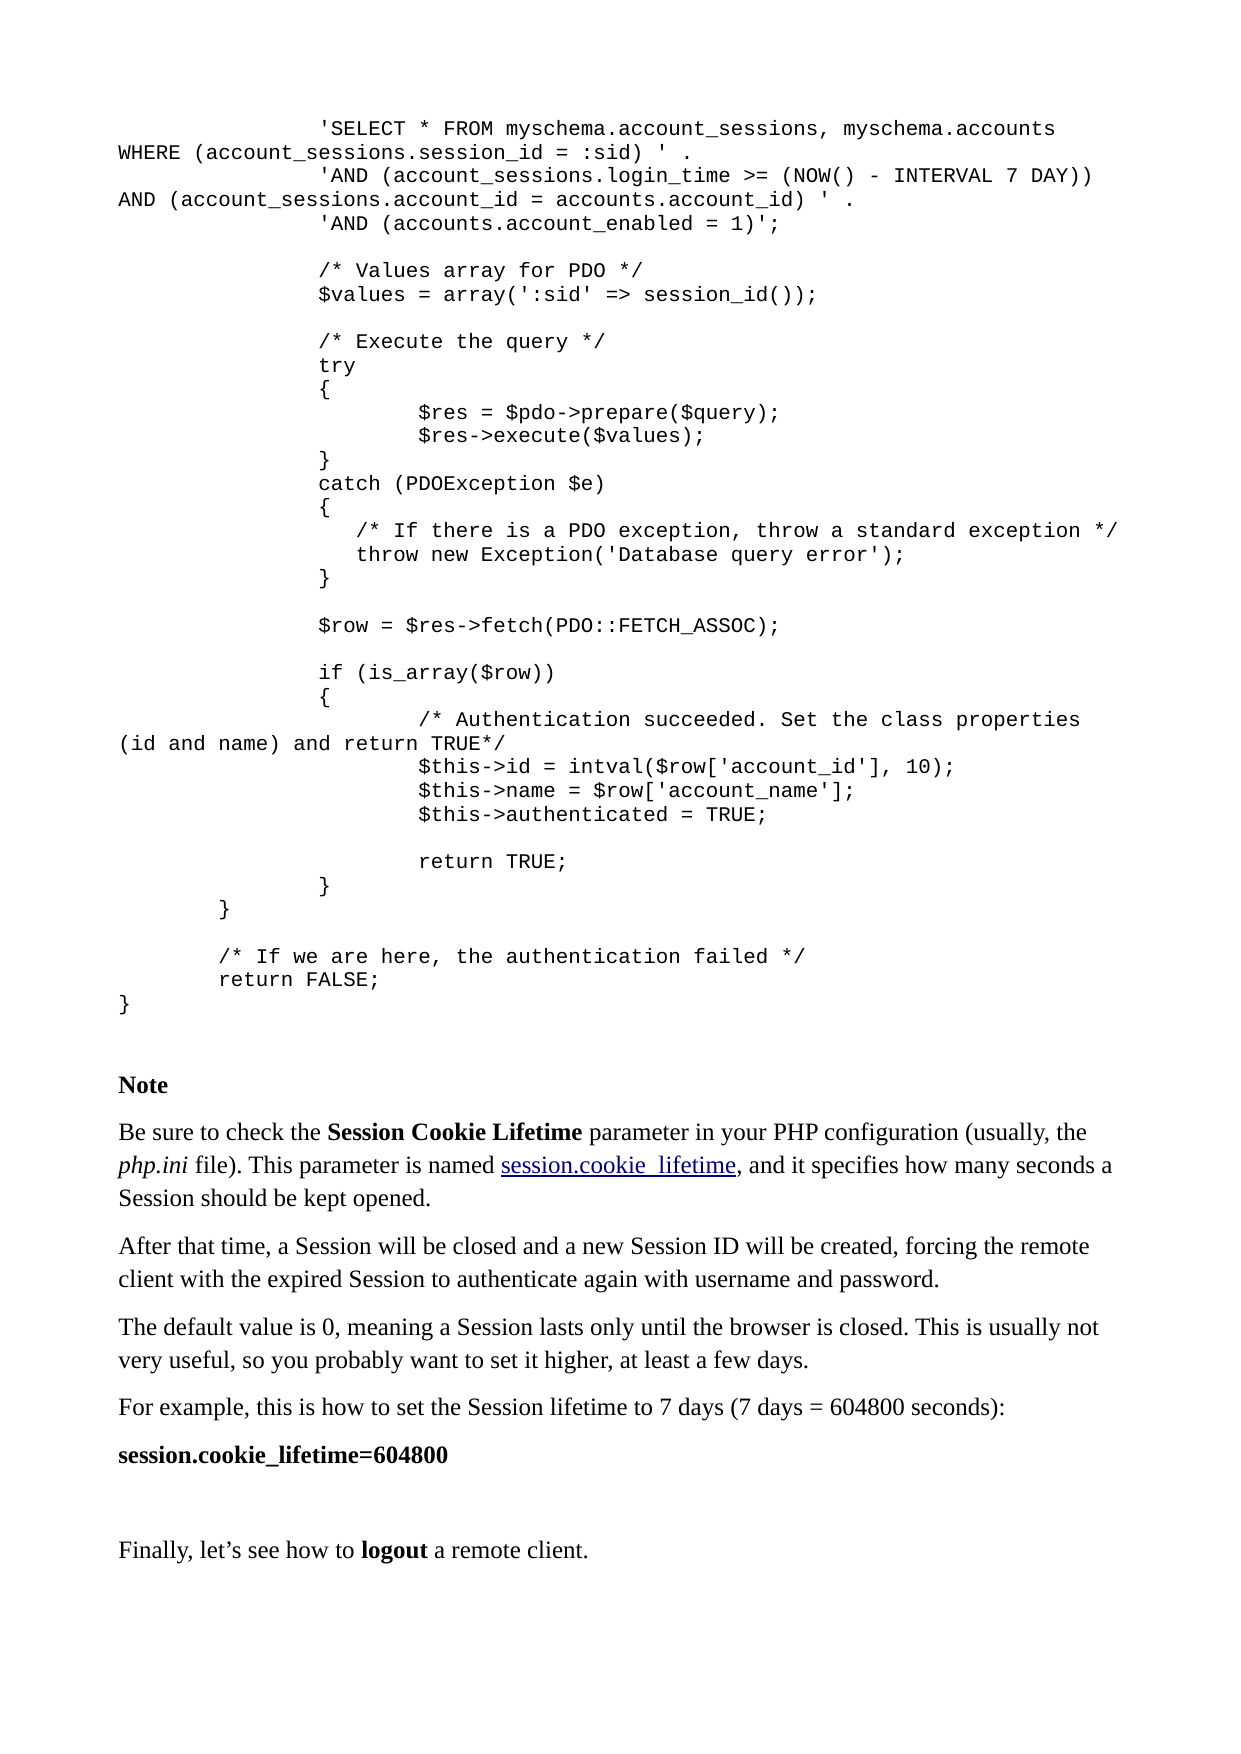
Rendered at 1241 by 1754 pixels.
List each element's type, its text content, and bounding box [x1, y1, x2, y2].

text throw new Exception('Database query error'); [118, 544, 1122, 567]
text 'SELECT * FROM myschema.account_sessions, myschema.accounts WHERE (account_sessions.session_id = :sid) ' . [118, 118, 1122, 165]
text /* Values array for PDO */ [118, 260, 1122, 284]
text return TRUE; [118, 851, 1122, 875]
text /* If we are here, the authentication failed */ [118, 946, 1122, 969]
text } [118, 875, 1122, 898]
text $this->authenticated = TRUE; [118, 804, 1122, 827]
text /* Authentication succeeded. Set the class properties (id and name) and return TRUE*/ [118, 709, 1122, 757]
text if (is_array($row)) [118, 662, 1122, 686]
text $res = $pdo->prepare($query); [118, 402, 1122, 426]
text /* Execute the query */ [118, 331, 1122, 354]
text /* If there is a PDO exception, throw a standard exception */ [118, 520, 1122, 544]
text For example, this is how to set the Session lifetime to 7 days (7 days = 604800 seconds): [118, 1392, 1122, 1421]
text } [118, 898, 1122, 922]
text $this->id = intval($row['account_id'], 10); [118, 757, 1122, 780]
text { [118, 686, 1122, 709]
text $this->name = $row['account_name']; [118, 780, 1122, 804]
text The default value is 0, meaning a Session lasts only until the browser is closed. This is usually not very useful, so you probably want to set it higher, at least a few days. [118, 1312, 1122, 1373]
text { [118, 496, 1122, 520]
text catch (PDOException $e) [118, 473, 1122, 496]
text return FALSE; [118, 969, 1122, 993]
text After that time, a Session will be closed and a new Session ID will be created, forcing the remote client with the expired Session to authenticate again with username and password. [118, 1231, 1122, 1293]
text Be sure to check the Session Cookie Lifetime parameter in your PHP configuration (usually, the php.ini file). This parameter is named session.cookie_lifetime, and it specifies how many seconds a Session should be kept opened. [118, 1117, 1122, 1212]
text } [118, 567, 1122, 591]
text } [118, 993, 1122, 1017]
text } [118, 449, 1122, 473]
text 'AND (accounts.account_enabled = 1)'; [118, 213, 1122, 236]
text $row = $res->fetch(PDO::FETCH_ASSOC); [118, 615, 1122, 638]
text try [118, 354, 1122, 378]
text Note [118, 1070, 1122, 1098]
text $res->execute($values); [118, 426, 1122, 449]
text 'AND (account_sessions.login_time >= (NOW() - INTERVAL 7 DAY)) AND (account_sessions.account_id = accounts.account_id) ' . [118, 165, 1122, 213]
text $values = array(':sid' => session_id()); [118, 284, 1122, 307]
text session.cookie_lifetime=604800 [118, 1440, 1122, 1469]
text { [118, 378, 1122, 402]
text Finally, let’s see how to logout a remote client. [118, 1535, 1122, 1564]
